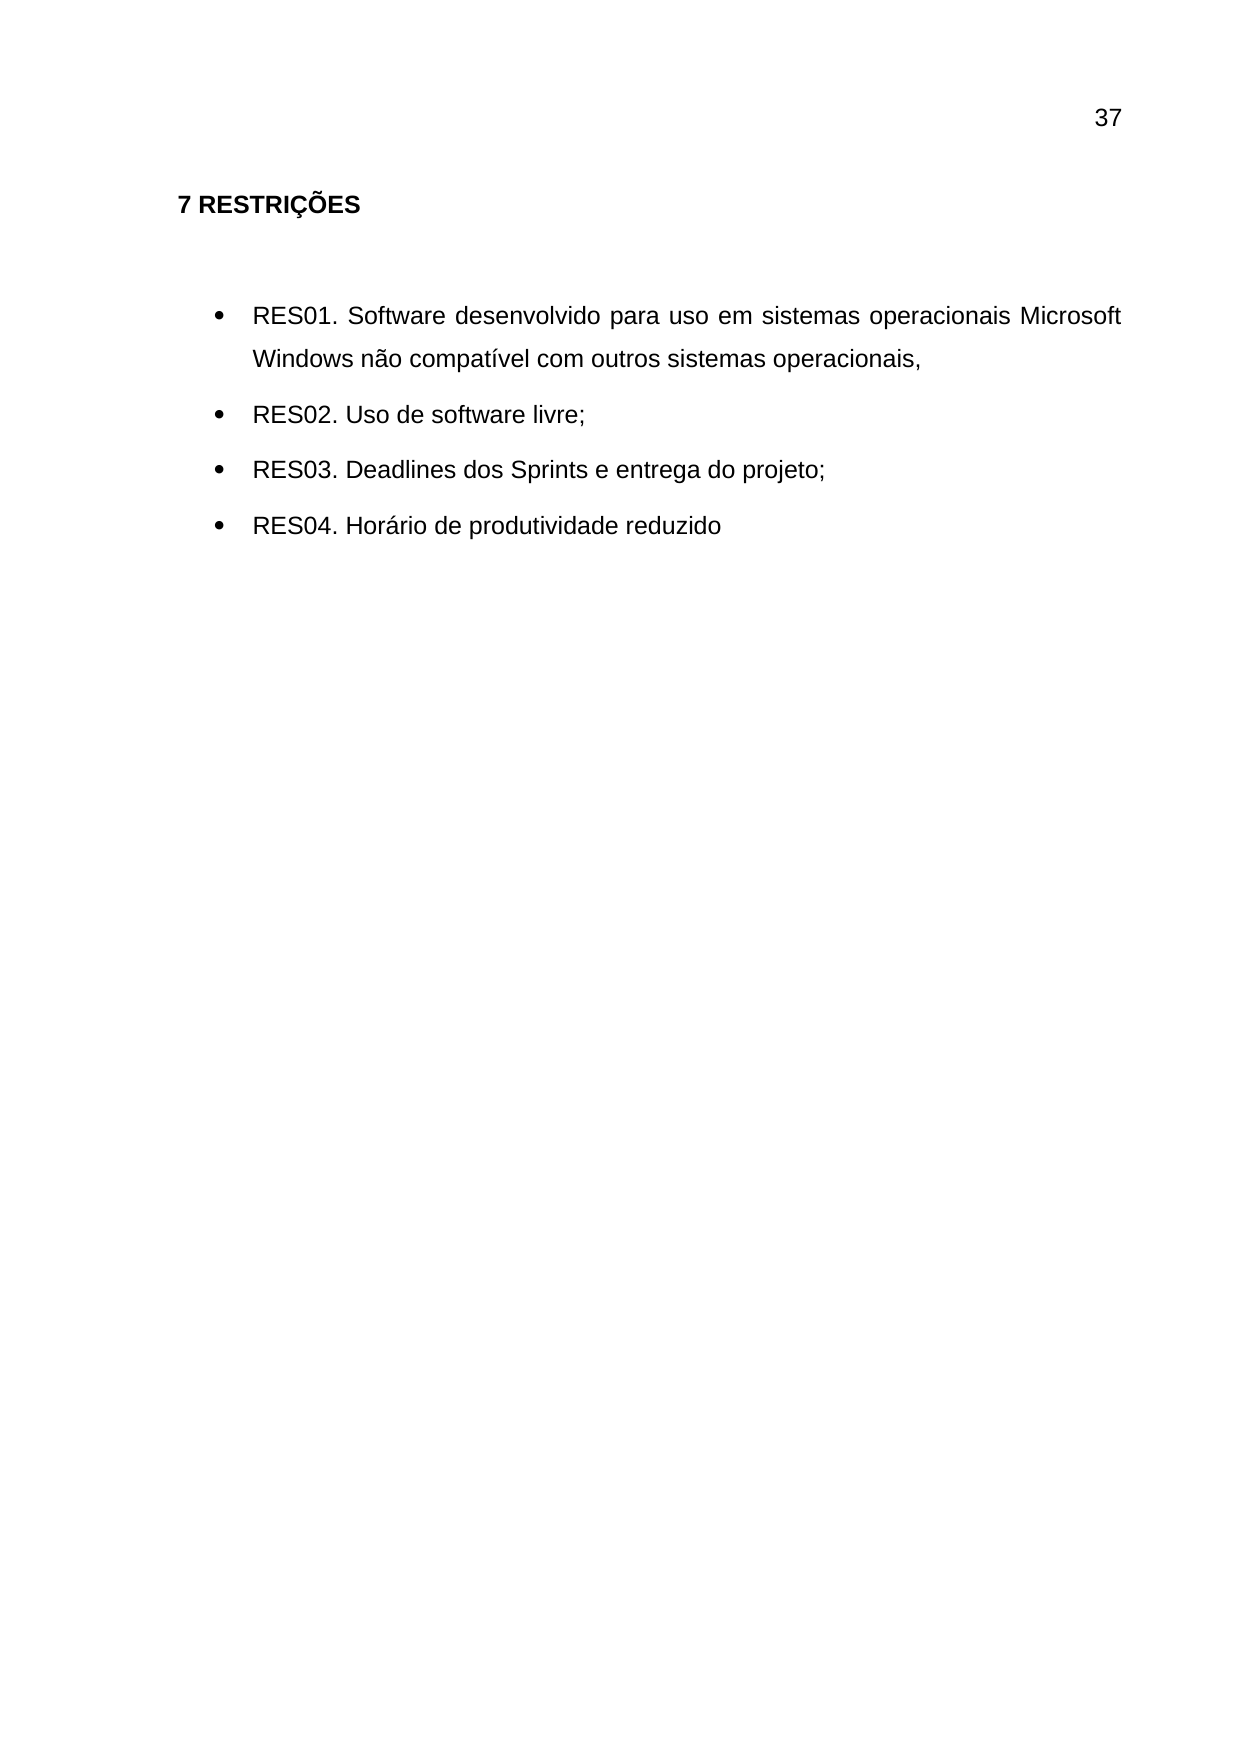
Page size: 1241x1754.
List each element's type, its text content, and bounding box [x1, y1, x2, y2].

list RES04. Horário de produtividade reduzido [215, 511, 1122, 540]
list RES01. Software desenvolvido para uso em sistemas operacionais Microsoft Windows não compatível com outros sistemas operacionais, [215, 301, 1122, 373]
subtitle 7 RESTRIÇÕES [177, 190, 1122, 218]
list RES03. Deadlines dos Sprints e entrega do projeto; [215, 456, 1122, 484]
list RES02. Uso de software livre; [215, 400, 1122, 429]
